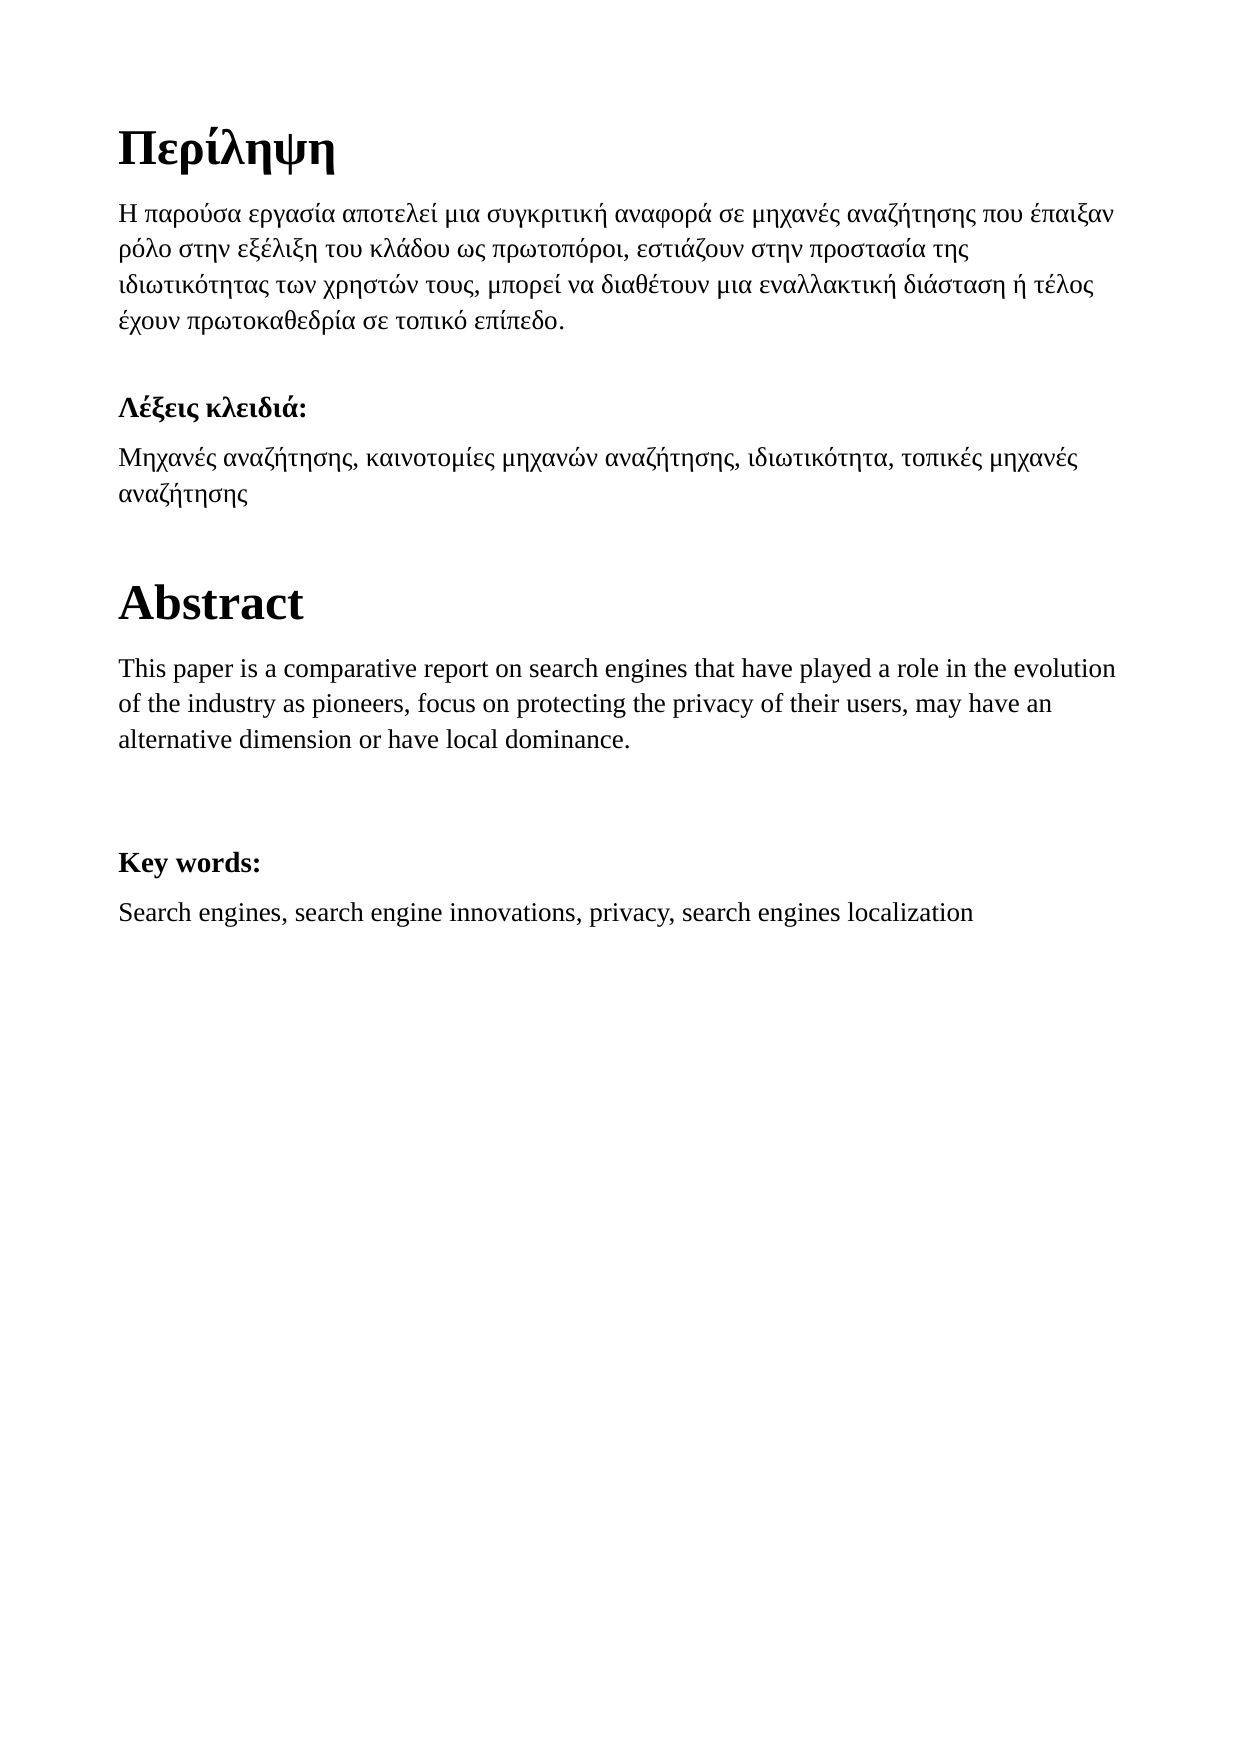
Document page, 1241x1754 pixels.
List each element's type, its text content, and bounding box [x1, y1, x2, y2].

subtitle Key words: [118, 845, 1122, 878]
subtitle Λέξεις κλειδιά: [118, 390, 1122, 423]
text Μηχανές αναζήτησης, καινοτομίες μηχανών αναζήτησης, ιδιωτικότητα, τοπικές μηχανές αναζήτησης [118, 441, 1122, 508]
subtitle Abstract [118, 573, 1122, 631]
text Η παρούσα εργασία αποτελεί μια συγκριτική αναφορά σε μηχανές αναζήτησης που έπαιξαν ρόλο στην εξέλιξη του κλάδου ως πρωτοπόροι, εστιάζουν στην προστασία της ιδιωτικότητας των χρηστών τους, μπορεί να διαθέτουν μια εναλλακτική διάσταση ή τέλος έχουν πρωτοκαθεδρία σε τοπικό επίπεδο. [118, 197, 1122, 335]
subtitle Περίληψη [118, 118, 1122, 176]
text This paper is a comparative report on search engines that have played a role in the evolution of the industry as pioneers, focus on protecting the privacy of their users, may have an alternative dimension or have local dominance. [118, 652, 1122, 754]
text Search engines, search engine innovations, privacy, search engines localization [118, 896, 1122, 927]
